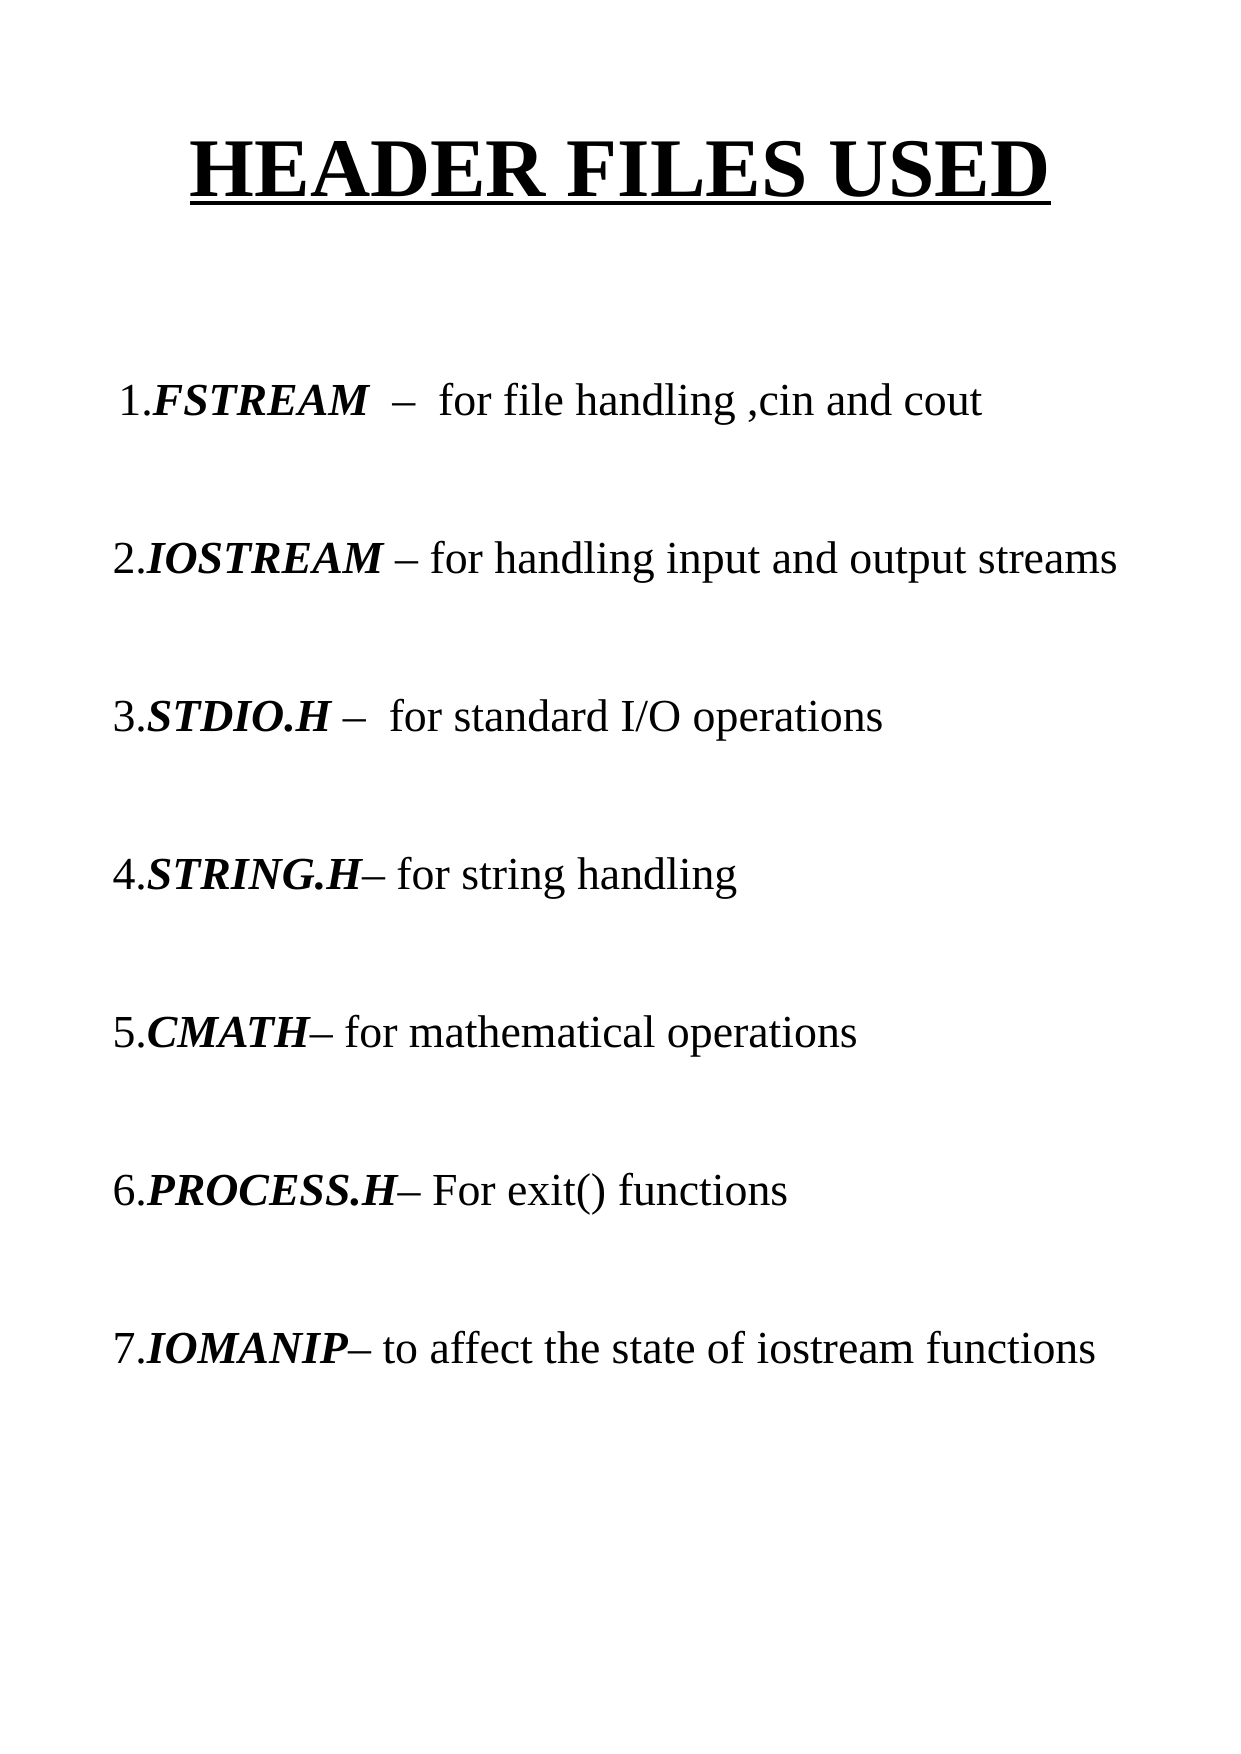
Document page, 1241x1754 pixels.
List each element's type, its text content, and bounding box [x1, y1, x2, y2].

text 6.PROCESS.H– For exit() functions [112, 1163, 1122, 1215]
text 5.CMATH– for mathematical operations [112, 1004, 1122, 1057]
text 1.FSTREAM – for file handling ,cin and cout [118, 372, 1122, 425]
text 2.IOSTREAM – for handling input and output streams [112, 530, 1122, 583]
text 7.IOMANIP– to affect the state of iostream functions [112, 1321, 1122, 1373]
text 3.STDIO.H – for standard I/O operations [112, 688, 1122, 741]
text HEADER FILES USED [118, 118, 1122, 214]
text 4.STRING.H– for string handling [112, 846, 1122, 899]
